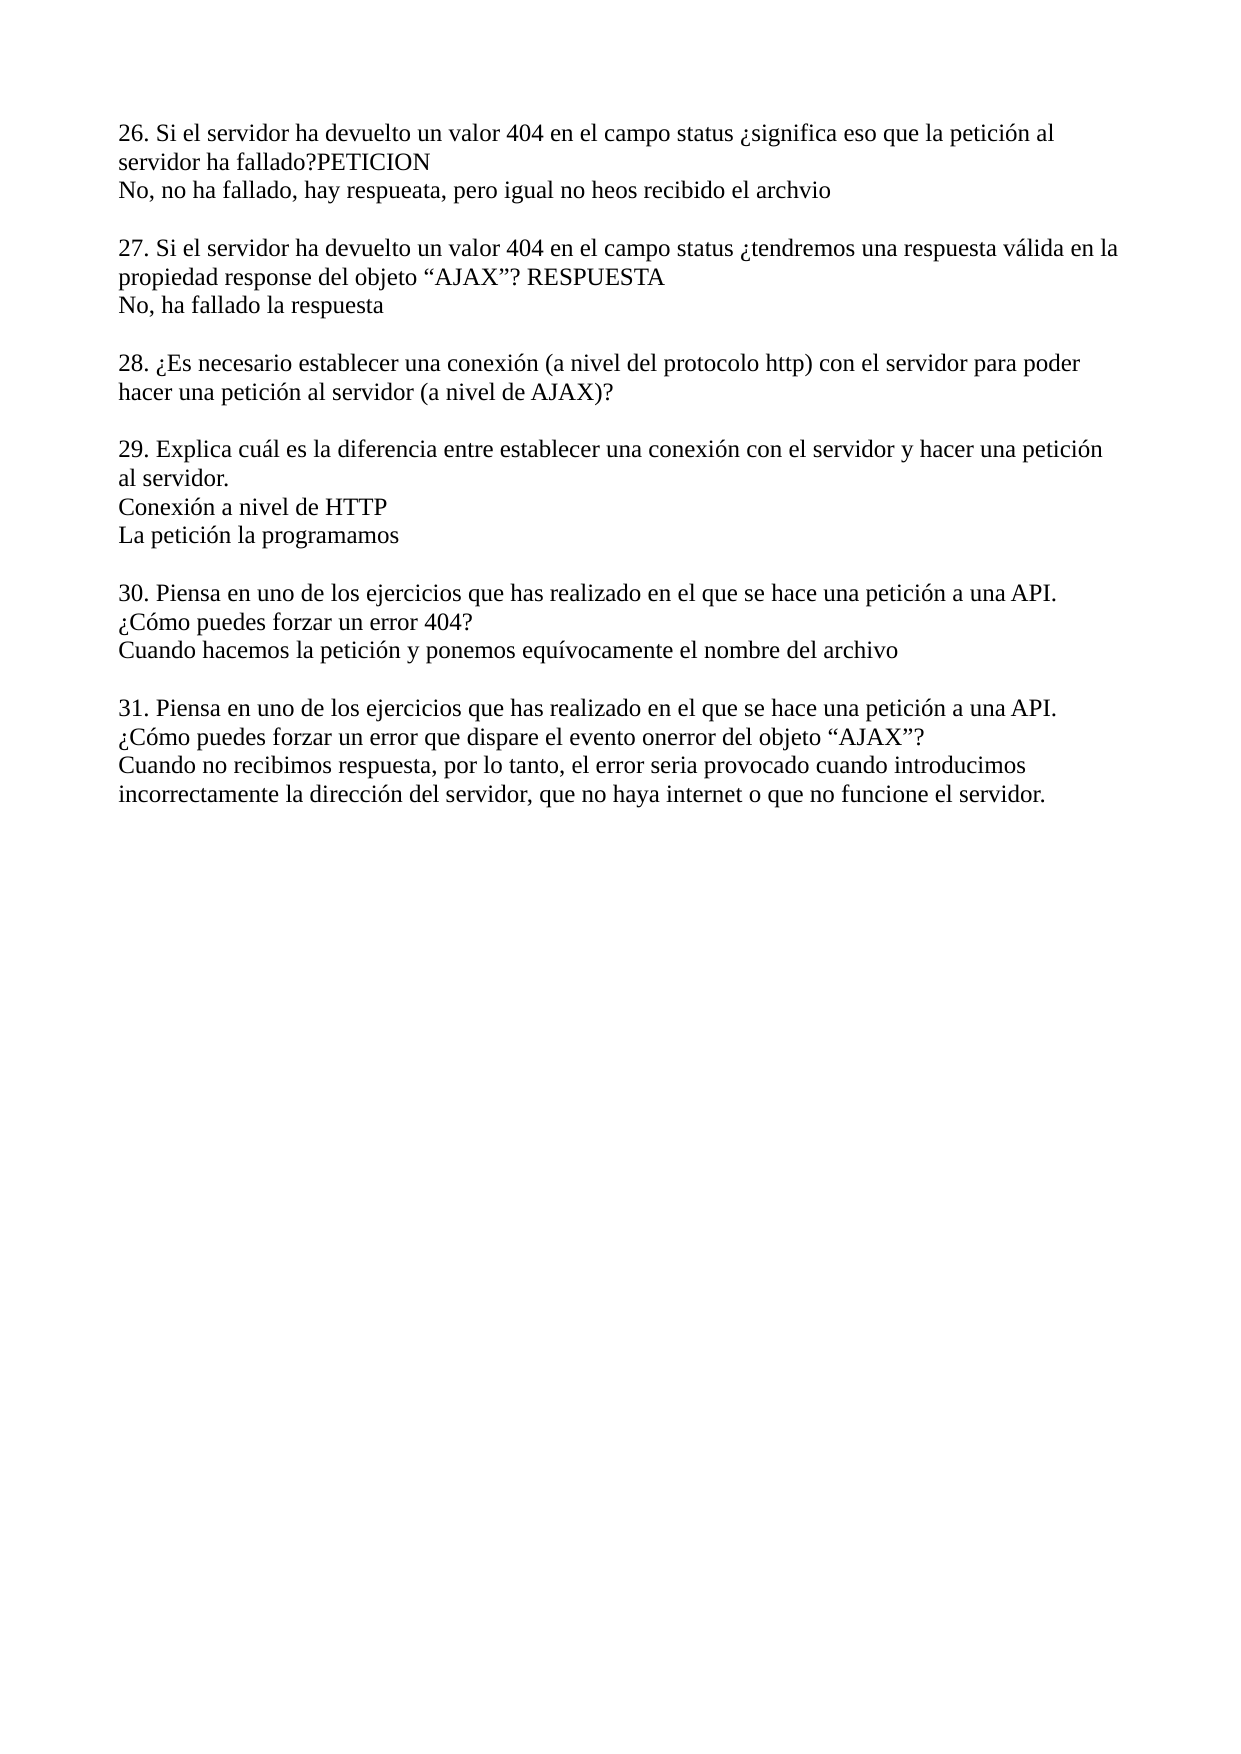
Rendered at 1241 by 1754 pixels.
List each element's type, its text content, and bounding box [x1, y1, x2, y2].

text Cuando no recibimos respuesta, por lo tanto, el error seria provocado cuando introducimos incorrectamente la dirección del servidor, que no haya internet o que no funcione el servidor. [118, 751, 1122, 808]
text La petición la programamos [118, 521, 1122, 549]
text 26. Si el servidor ha devuelto un valor 404 en el campo status ¿significa eso que la petición al servidor ha fallado?PETICION [118, 118, 1122, 176]
text 29. Explica cuál es la diferencia entre establecer una conexión con el servidor y hacer una petición al servidor. [118, 434, 1122, 492]
text Cuando hacemos la petición y ponemos equívocamente el nombre del archivo [118, 636, 1122, 664]
text Conexión a nivel de HTTP [118, 492, 1122, 521]
text 31. Piensa en uno de los ejercicios que has realizado en el que se hace una petición a una API. ¿Cómo puedes forzar un error que dispare el evento onerror del objeto “AJAX”? [118, 693, 1122, 751]
text 27. Si el servidor ha devuelto un valor 404 en el campo status ¿tendremos una respuesta válida en la propiedad response del objeto “AJAX”? RESPUESTA [118, 233, 1122, 291]
text 30. Piensa en uno de los ejercicios que has realizado en el que se hace una petición a una API. ¿Cómo puedes forzar un error 404? [118, 578, 1122, 636]
text No, no ha fallado, hay respueata, pero igual no heos recibido el archvio [118, 176, 1122, 204]
text 28. ¿Es necesario establecer una conexión (a nivel del protocolo http) con el servidor para poder hacer una petición al servidor (a nivel de AJAX)? [118, 348, 1122, 406]
text No, ha fallado la respuesta [118, 291, 1122, 319]
